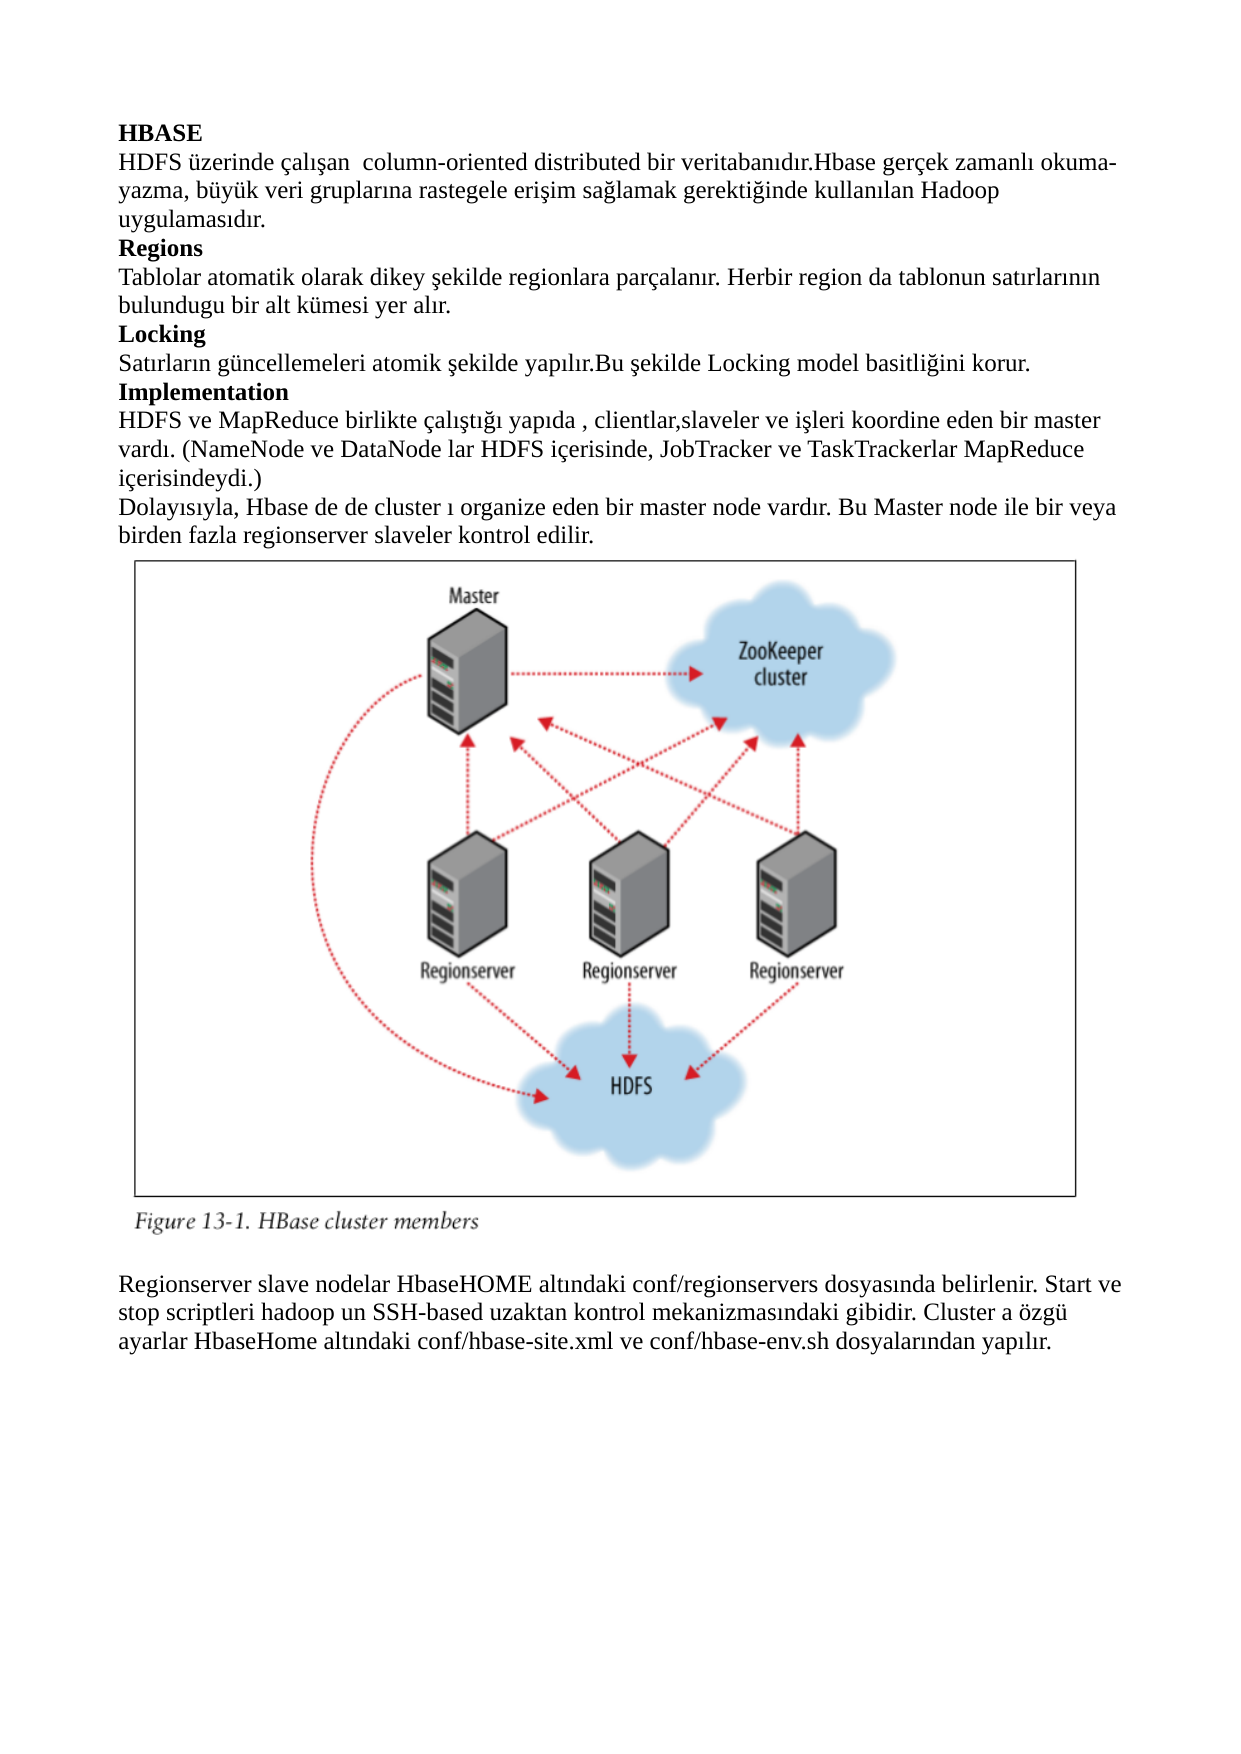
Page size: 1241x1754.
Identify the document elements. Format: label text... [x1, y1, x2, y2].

text Satırların güncellemeleri atomik şekilde yapılır.Bu şekilde Locking model basitliğini korur. [118, 348, 1122, 377]
text Tablolar atomatik olarak dikey şekilde regionlara parçalanır. Herbir region da tablonun satırlarının bulundugu bir alt kümesi yer alır. [118, 262, 1122, 319]
text HDFS ve MapReduce birlikte çalıştığı yapıda , clientlar,slaveler ve işleri koordine eden bir master vardı. (NameNode ve DataNode lar HDFS içerisinde, JobTracker ve TaskTrackerlar MapReduce içerisindeydi.) [118, 406, 1122, 492]
text Regionserver slave nodelar HbaseHOME altındaki conf/regionservers dosyasında belirlenir. Start ve stop scriptleri hadoop un SSH-based uzaktan kontrol mekanizmasındaki gibidir. Cluster a özgü ayarlar HbaseHome altındaki conf/hbase-site.xml ve conf/hbase-env.sh dosyalarından yapılır. [118, 1269, 1122, 1355]
picture [118, 549, 1123, 1240]
text Regions [118, 233, 1122, 262]
text HDFS üzerinde çalışan column-oriented distributed bir veritabanıdır.Hbase gerçek zamanlı okuma- yazma, büyük veri gruplarına rastegele erişim sağlamak gerektiğinde kullanılan Hadoop uygulamasıdır. [118, 147, 1122, 233]
text Locking [118, 319, 1122, 348]
text Implementation [118, 377, 1122, 406]
text Dolayısıyla, Hbase de de cluster ı organize eden bir master node vardır. Bu Master node ile bir veya birden fazla regionserver slaveler kontrol edilir. [118, 492, 1122, 549]
text HBASE [118, 118, 1122, 147]
